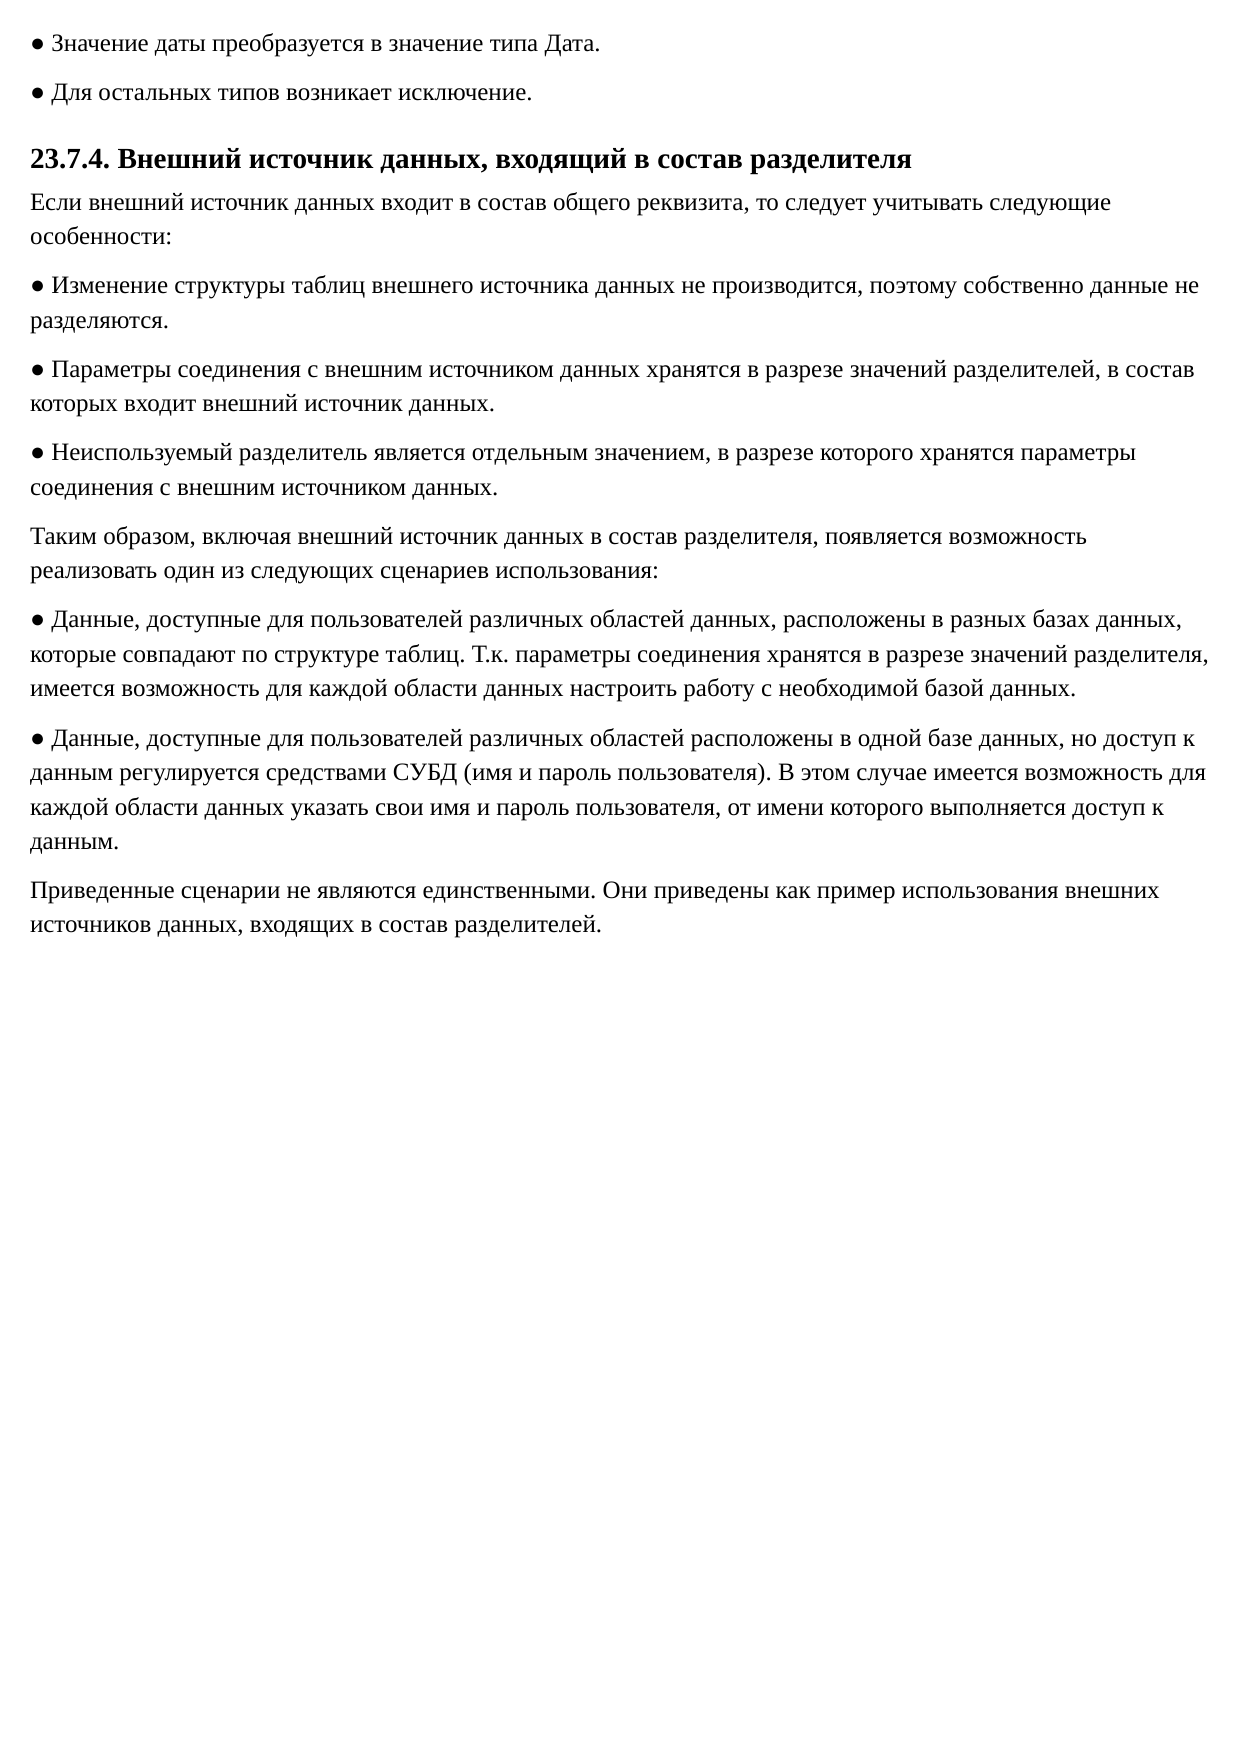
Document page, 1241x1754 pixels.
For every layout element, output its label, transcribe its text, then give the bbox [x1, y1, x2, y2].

text Приведенные сценарии не являются единственными. Они приведены как пример использования внешних источников данных, входящих в состав разделителей. [30, 875, 1211, 938]
text ● Параметры соединения с внешним источником данных хранятся в разрезе значений разделителей, в состав которых входит внешний источник данных. [30, 354, 1211, 417]
text Таким образом, включая внешний источник данных в состав разделителя, появляется возможность реализовать один из следующих сценариев использования: [30, 521, 1211, 584]
text ● Данные, доступные для пользователей различных областей расположены в одной базе данных, но доступ к данным регулируется средствами СУБД (имя и пароль пользователя). В этом случае имеется возможность для каждой области данных указать свои имя и пароль пользователя, от имени которого выполняется доступ к данным. [30, 723, 1211, 855]
text Если внешний источник данных входит в состав общего реквизита, то следует учитывать следующие особенности: [30, 187, 1211, 250]
text ● Изменение структуры таблиц внешнего источника данных не производится, поэтому собственно данные не разделяются. [30, 270, 1211, 334]
subtitle 23.7.4. Внешний источник данных, входящий в состав разделителя [30, 141, 1211, 174]
text ● Для остальных типов возникает исключение. [30, 77, 1211, 106]
text ● Данные, доступные для пользователей различных областей данных, расположены в разных базах данных, которые совпадают по структуре таблиц. Т.к. параметры соединения хранятся в разрезе значений разделителя, имеется возможность для каждой области данных настроить работу с необходимой базой данных. [30, 604, 1211, 702]
text ● Неиспользуемый разделитель является отдельным значением, в разрезе которого хранятся параметры соединения с внешним источником данных. [30, 437, 1211, 501]
text ● Значение даты преобразуется в значение типа Дата. [30, 28, 1211, 57]
